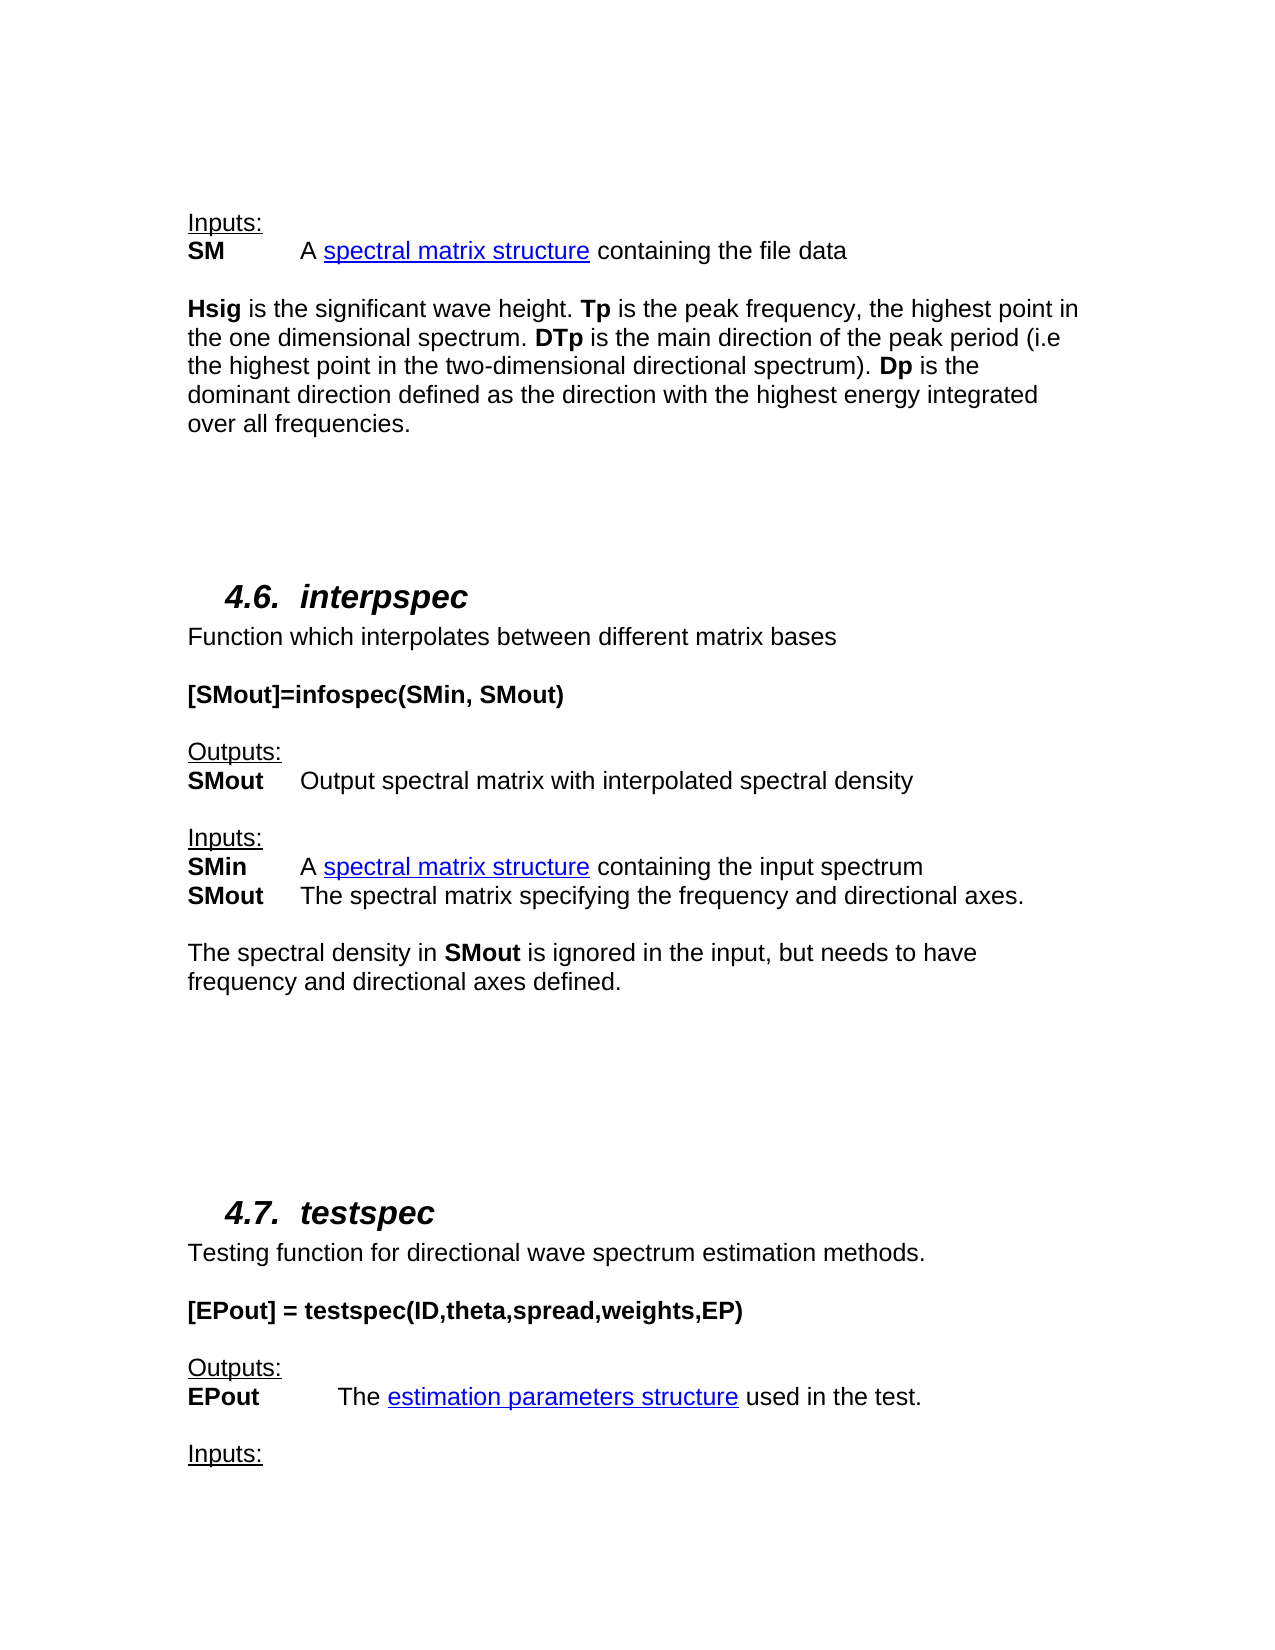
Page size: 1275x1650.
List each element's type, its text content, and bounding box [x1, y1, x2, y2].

text Inputs: [187, 207, 1088, 236]
text Inputs: [187, 1439, 1088, 1468]
text SMin A spectral matrix structure containing the input spectrum [187, 852, 1088, 881]
text SMout The spectral matrix specifying the frequency and directional axes. [187, 881, 1088, 910]
text Outputs: [187, 737, 1088, 766]
text SM A spectral matrix structure containing the file data [187, 236, 1088, 265]
text The spectral density in SMout is ignored in the input, but needs to have frequency and directional axes defined. [187, 938, 1088, 996]
text SMout Output spectral matrix with interpolated spectral density [187, 766, 1088, 795]
text Inputs: [187, 823, 1088, 852]
text EPout The estimation parameters structure used in the test. [187, 1382, 1088, 1411]
text Hsig is the significant wave height. Tp is the peak frequency, the highest point in the one dimensional spectrum. DTp is the main direction of the peak period (i.e the highest point in the two-dimensional directional spectrum). Dp is the dominant direction defined as the direction with the highest energy integrated over all frequencies. [187, 294, 1088, 437]
text Function which interpolates between different matrix bases [187, 622, 1088, 651]
text [EPout] = testspec(ID,theta,spread,weights,EP) [187, 1296, 1088, 1324]
text Testing function for directional wave spectrum estimation methods. [187, 1238, 1088, 1267]
subtitle testspec [225, 1193, 1088, 1232]
subtitle interpspec [225, 577, 1088, 616]
text Outputs: [187, 1353, 1088, 1382]
text [SMout]=infospec(SMin, SMout) [187, 680, 1088, 708]
